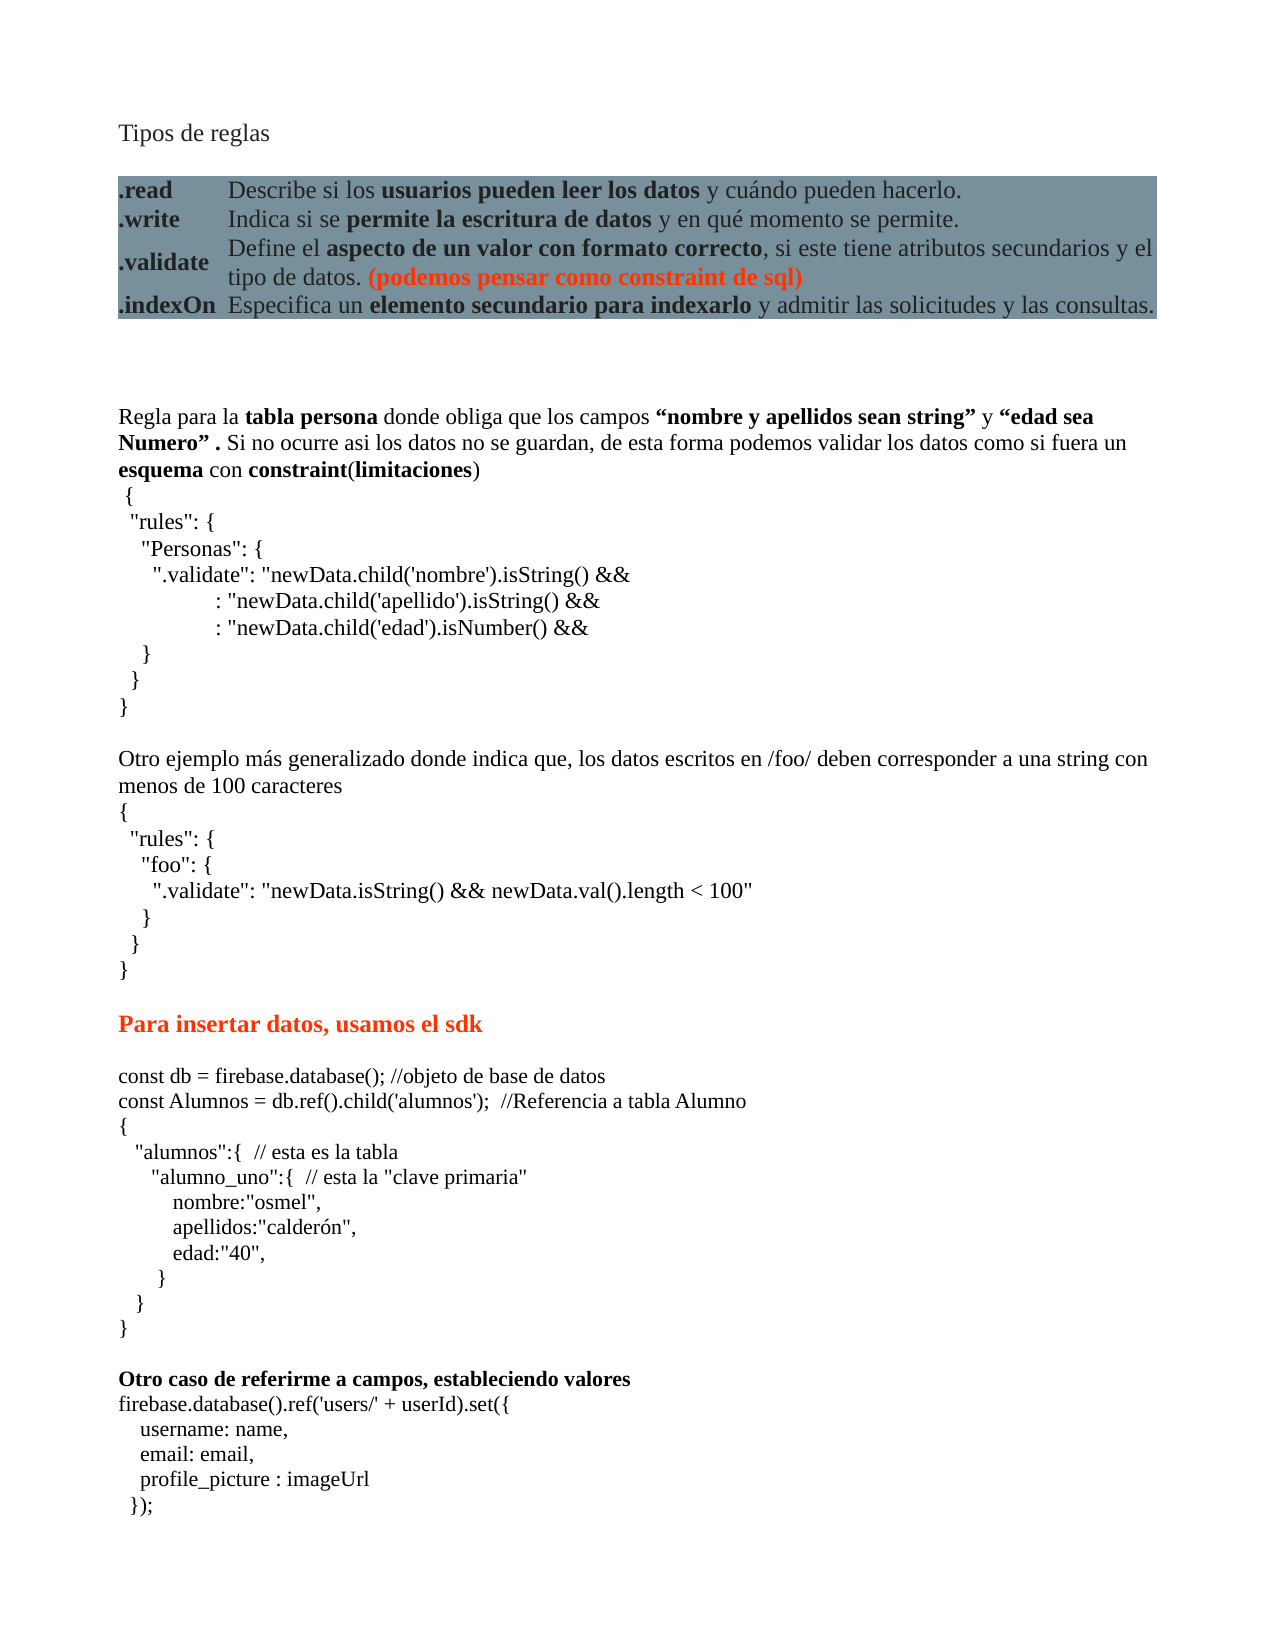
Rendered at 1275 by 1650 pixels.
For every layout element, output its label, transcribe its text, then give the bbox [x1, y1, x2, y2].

text Para insertar datos, usamos el sdk [118, 1009, 1157, 1038]
table_cell Define el aspecto de un valor con formato correcto, si este tiene atributos secundarios y el tipo de datos. (podemos pensar como constraint de sql) [228, 233, 1157, 291]
table_header Describe si los usuarios pueden leer los datos y cuándo pueden hacerlo. [228, 176, 1157, 204]
text : "newData.child('edad').isNumber() && [118, 614, 1157, 640]
table_cell .write [118, 204, 228, 233]
text } [118, 1315, 1157, 1340]
text } [118, 930, 1157, 956]
text username: name, [118, 1416, 1157, 1441]
text ".validate": "newData.child('nombre').isString() && [118, 561, 1157, 587]
text "rules": { [118, 824, 1157, 851]
text } [118, 666, 1157, 693]
text Otro caso de referirme a campos, estableciendo valores [118, 1366, 1157, 1391]
text firebase.database().ref('users/' + userId).set({ [118, 1391, 1157, 1416]
text edad:"40", [118, 1239, 1157, 1265]
text { [118, 1113, 1157, 1139]
table_cell Especifica un elemento secundario para indexarlo y admitir las solicitudes y las consultas. [228, 291, 1157, 319]
table_header .read [118, 176, 228, 204]
text ".validate": "newData.isString() && newData.val().length < 100" [118, 877, 1157, 904]
text } [118, 1290, 1157, 1315]
text } [118, 904, 1157, 930]
text Regla para la tabla persona donde obliga que los campos “nombre y apellidos sean string” y “edad sea Numero” . Si no ocurre asi los datos no se guardan, de esta forma podemos validar los datos como si fuera un esquema con constraint(limitaciones) [118, 403, 1157, 482]
text profile_picture : imageUrl [118, 1466, 1157, 1492]
text }); [118, 1492, 1157, 1517]
table_cell .indexOn [118, 291, 228, 319]
text "rules": { [118, 508, 1157, 535]
text { [118, 798, 1157, 824]
text "Personas": { [118, 535, 1157, 561]
table_cell Indica si se permite la escritura de datos y en qué momento se permite. [228, 204, 1157, 233]
text { [118, 482, 1157, 508]
text } [118, 693, 1157, 719]
text email: email, [118, 1441, 1157, 1466]
text apellidos:"calderón", [118, 1214, 1157, 1239]
table_cell .validate [118, 233, 228, 291]
text Otro ejemplo más generalizado donde indica que, los datos escritos en /foo/ deben corresponder a una string con menos de 100 caracteres [118, 746, 1157, 798]
text nombre:"osmel", [118, 1189, 1157, 1214]
text const db = firebase.database(); //objeto de base de datos [118, 1063, 1157, 1088]
text } [118, 640, 1157, 666]
text : "newData.child('apellido').isString() && [118, 587, 1157, 614]
text "alumno_uno":{ // esta la "clave primaria" [118, 1164, 1157, 1189]
text const Alumnos = db.ref().child('alumnos'); //Referencia a tabla Alumno [118, 1088, 1157, 1113]
text "foo": { [118, 851, 1157, 877]
text } [118, 1265, 1157, 1290]
text "alumnos":{ // esta es la tabla [118, 1139, 1157, 1164]
text } [118, 956, 1157, 983]
text Tipos de reglas [118, 118, 1157, 147]
